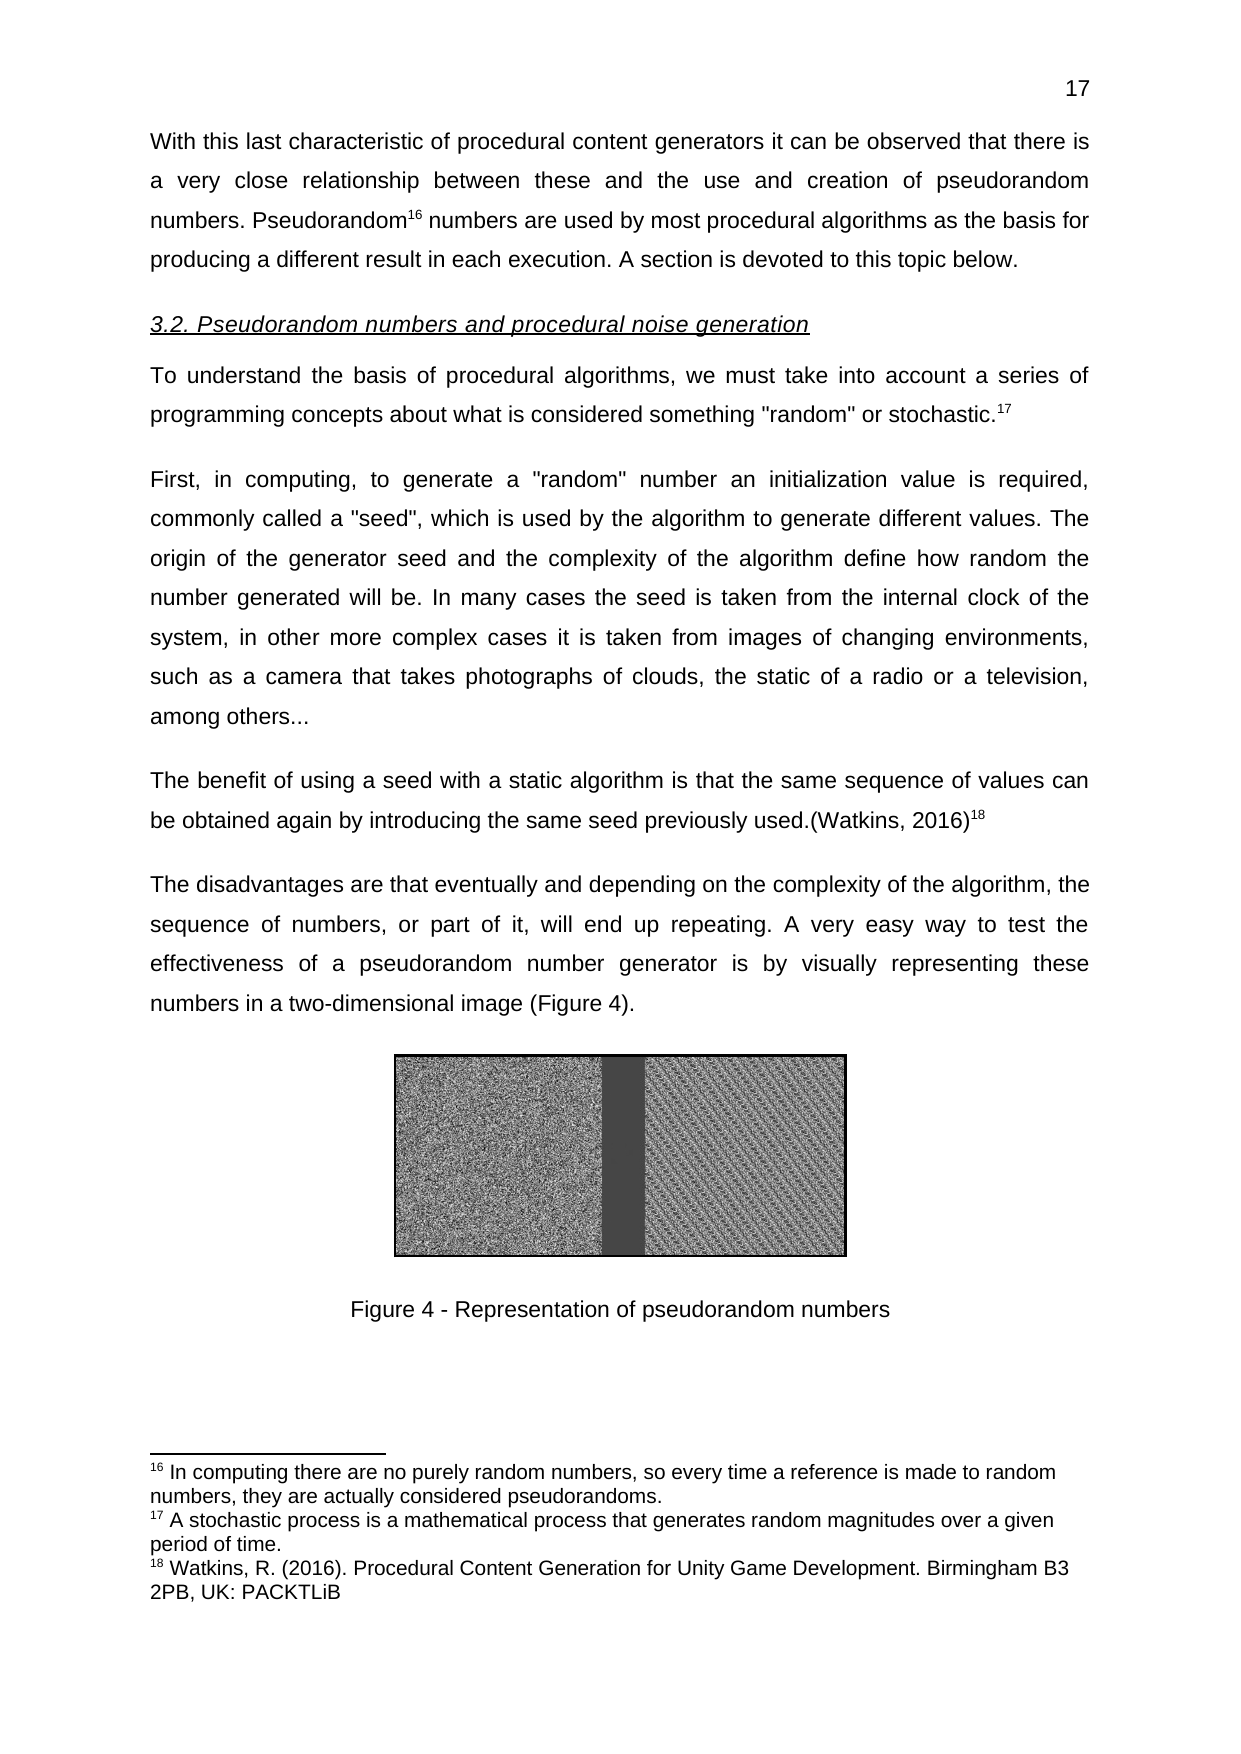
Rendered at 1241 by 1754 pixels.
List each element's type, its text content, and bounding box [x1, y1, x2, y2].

subtitle 3.2. Pseudorandom numbers and procedural noise generation [150, 311, 1090, 337]
text The disadvantages are that eventually and depending on the complexity of the algorithm, the sequence of numbers, or part of it, will end up repeating. A very easy way to test the effectiveness of a pseudorandom number generator is by visually representing these numbers in a two-dimensional image (Figure 4). [150, 871, 1090, 1016]
text To understand the basis of procedural algorithms, we must take into account a series of programming concepts about what is considered something "random" or stochastic. [150, 362, 1090, 428]
text A stochastic process is a mathematical process that generates random magnitudes over a given period of time. [150, 1508, 1090, 1556]
text The benefit of using a seed with a static algorithm is that the same sequence of values can be obtained again by introducing the same seed previously used.(Watkins, 2016) [150, 767, 1090, 833]
text First, in computing, to generate a "random" number an initialization value is required, commonly called a "seed", which is used by the algorithm to generate different values. The origin of the generator seed and the complexity of the algorithm define how random the number generated will be. In many cases the seed is taken from the internal clock of the system, in other more complex cases it is taken from images of changing environments, such as a camera that takes photographs of clouds, the static of a radio or a television, among others... [150, 466, 1090, 729]
picture [396, 1056, 844, 1255]
text Watkins, R. (2016). Procedural Content Generation for Unity Game Development. Birmingham B3 2PB, UK: PACKTLiB [150, 1556, 1090, 1604]
text Figure 4 - Representation of pseudorandom numbers [150, 1296, 1090, 1322]
text In computing there are no purely random numbers, so every time a reference is made to random numbers, they are actually considered pseudorandoms. [150, 1460, 1090, 1508]
text With this last characteristic of procedural content generators it can be observed that there is a very close relationship between these and the use and creation of pseudorandom numbers. Pseudorandom numbers are used by most procedural algorithms as the basis for producing a different result in each execution. A section is devoted to this topic below. [150, 128, 1090, 272]
